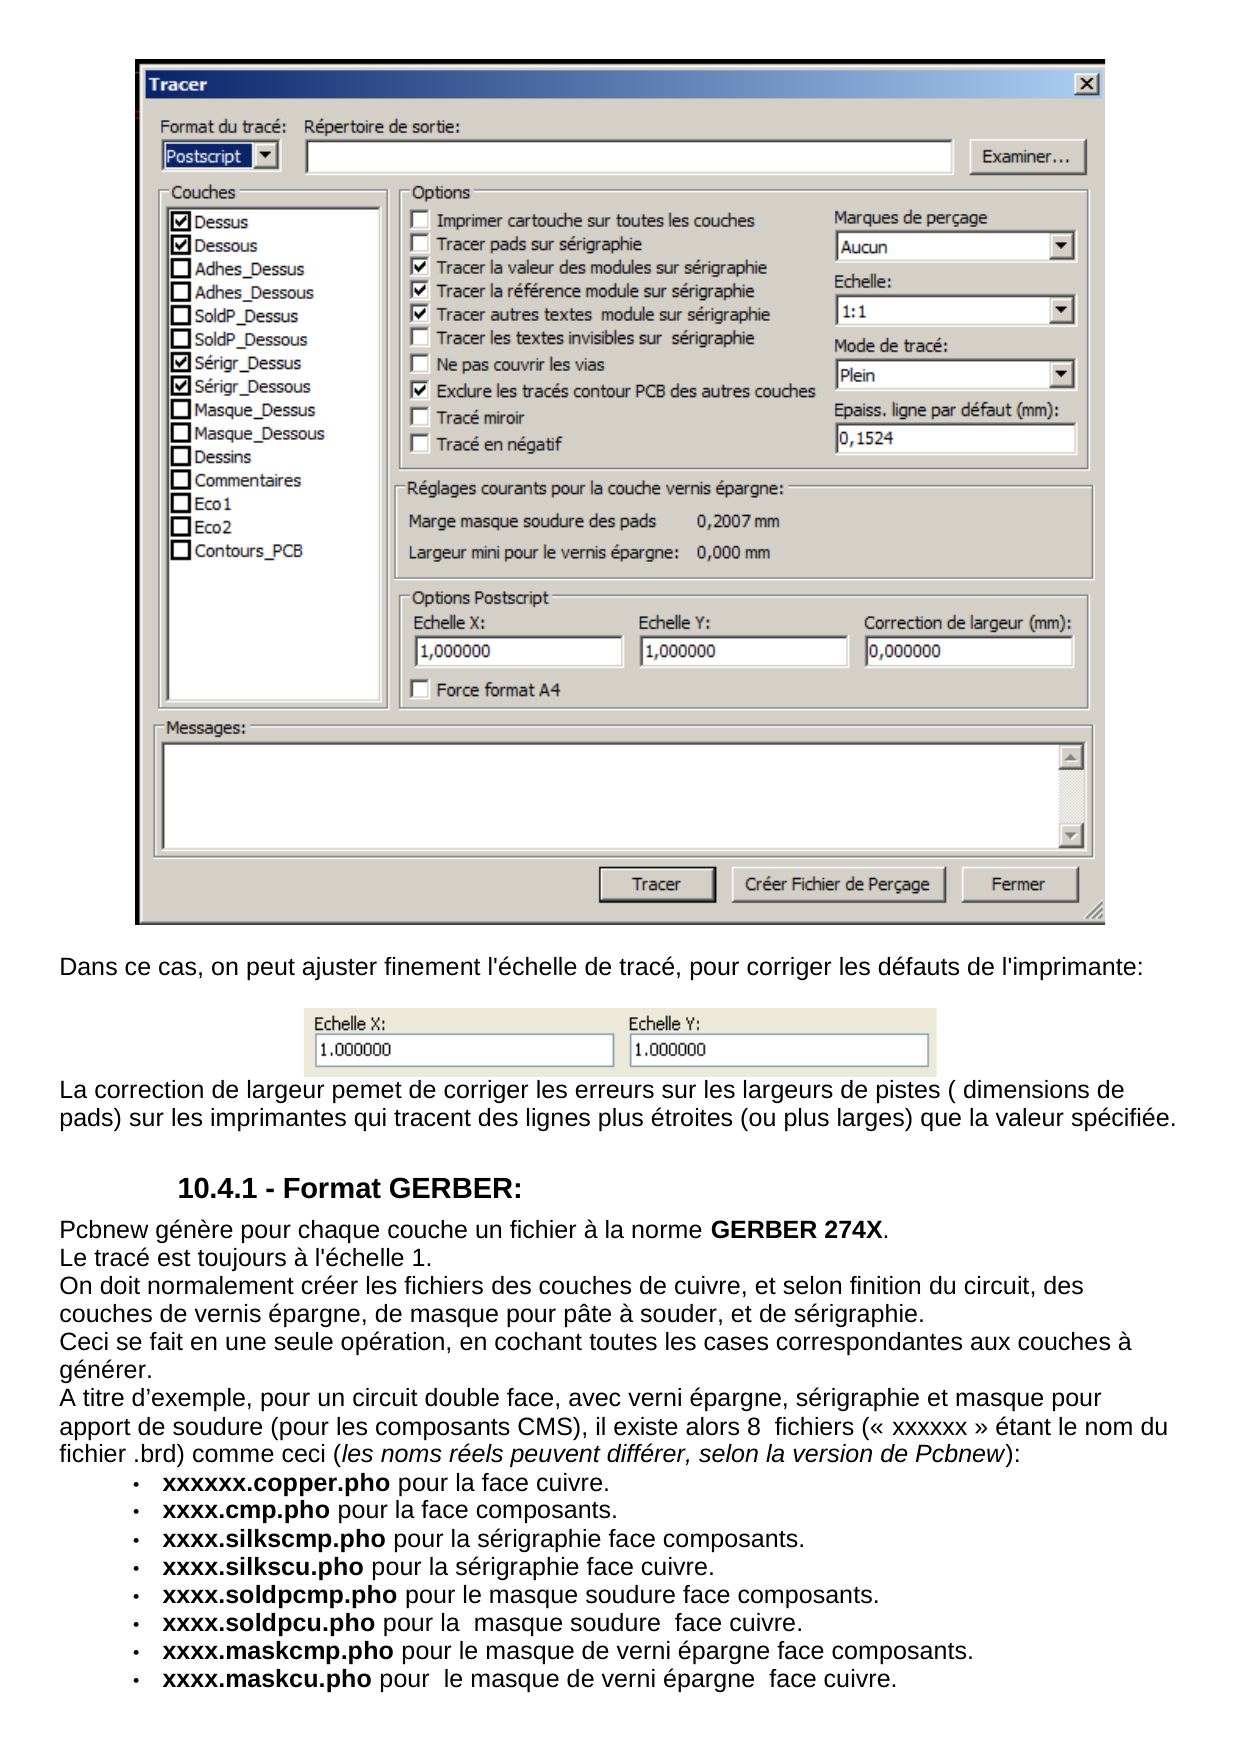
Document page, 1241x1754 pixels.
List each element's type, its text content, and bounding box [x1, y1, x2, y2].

list xxxx.cmp.pho pour la face composants. [133, 1496, 1181, 1524]
text La correction de largeur pemet de corriger les erreurs sur les largeurs de pistes ( dimensions de pads) sur les imprimantes qui tracent des lignes plus étroites (ou plus larges) que la valeur spécifiée. [59, 1076, 1181, 1132]
text Ceci se fait en une seule opération, en cochant toutes les cases correspondantes aux couches à générer. [59, 1328, 1181, 1384]
list xxxx.silkscmp.pho pour la sérigraphie face composants. [133, 1524, 1181, 1552]
list xxxx.maskcu.pho pour le masque de verni épargne face cuivre. [133, 1664, 1181, 1693]
list xxxx.silkscu.pho pour la sérigraphie face cuivre. [133, 1552, 1181, 1581]
picture [135, 59, 1106, 925]
text Pcbnew génère pour chaque couche un fichier à la norme GERBER 274X. [59, 1216, 1181, 1244]
text On doit normalement créer les fichiers des couches de cuivre, et selon finition du circuit, des couches de vernis épargne, de masque pour pâte à souder, et de sérigraphie. [59, 1272, 1181, 1328]
list xxxx.soldpcmp.pho pour le masque soudure face composants. [133, 1581, 1181, 1608]
text Dans ce cas, on peut ajuster finement l'échelle de tracé, pour corriger les défauts de l'imprimante: [59, 953, 1181, 981]
subtitle Format GERBER: [177, 1172, 1181, 1204]
text A titre d’exemple, pour un circuit double face, avec verni épargne, sérigraphie et masque pour apport de soudure (pour les composants CMS), il existe alors 8 fichiers (« xxxxxx » étant le nom du fichier .brd) comme ceci (les noms réels peuvent différer, selon la version de Pcbnew): [59, 1384, 1181, 1468]
list xxxx.maskcmp.pho pour le masque de verni épargne face composants. [133, 1637, 1181, 1664]
text Le tracé est toujours à l'échelle 1. [59, 1244, 1181, 1272]
picture [303, 1008, 937, 1077]
list xxxxxx.copper.pho pour la face cuivre. [133, 1468, 1181, 1496]
list xxxx.soldpcu.pho pour la masque soudure face cuivre. [133, 1608, 1181, 1637]
